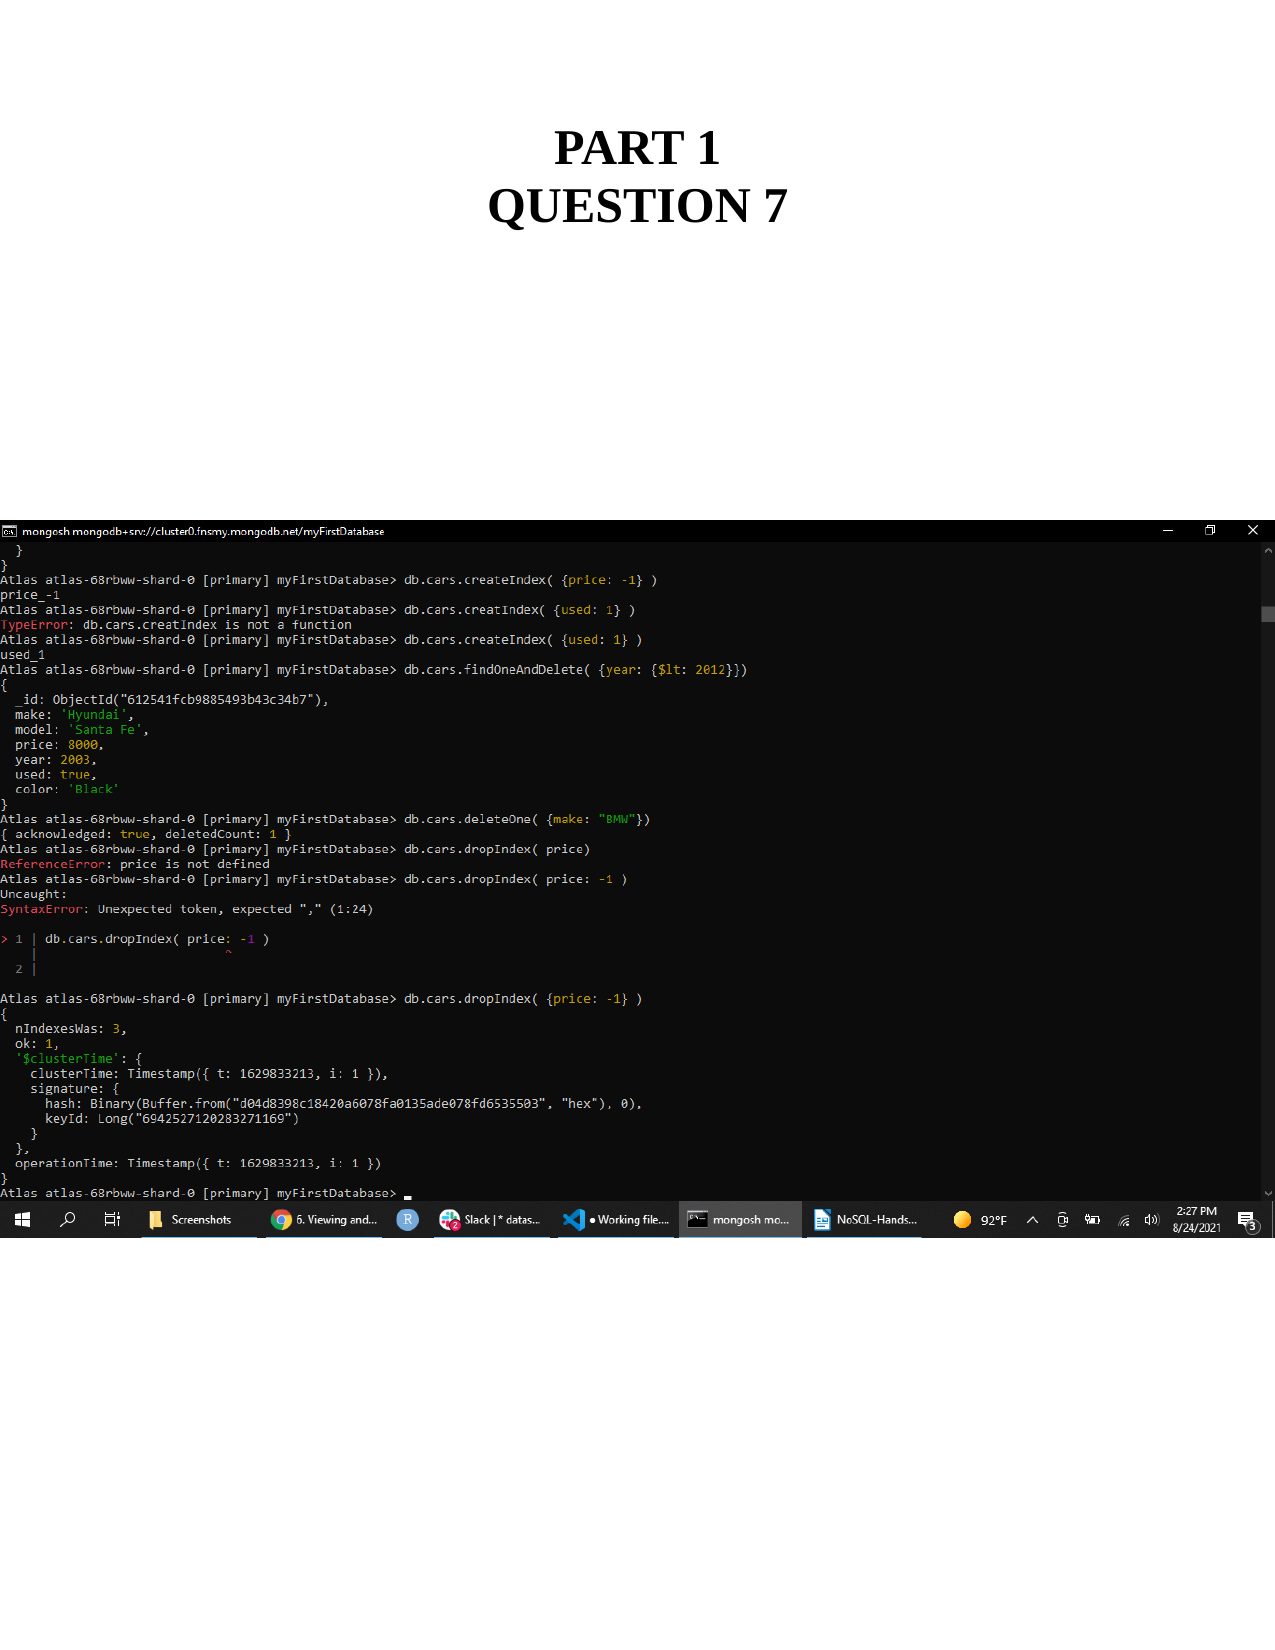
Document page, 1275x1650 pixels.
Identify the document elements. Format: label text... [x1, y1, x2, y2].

text QUESTION 7 [118, 176, 1157, 233]
picture [0, 520, 1275, 1238]
text PART 1 [118, 118, 1157, 176]
